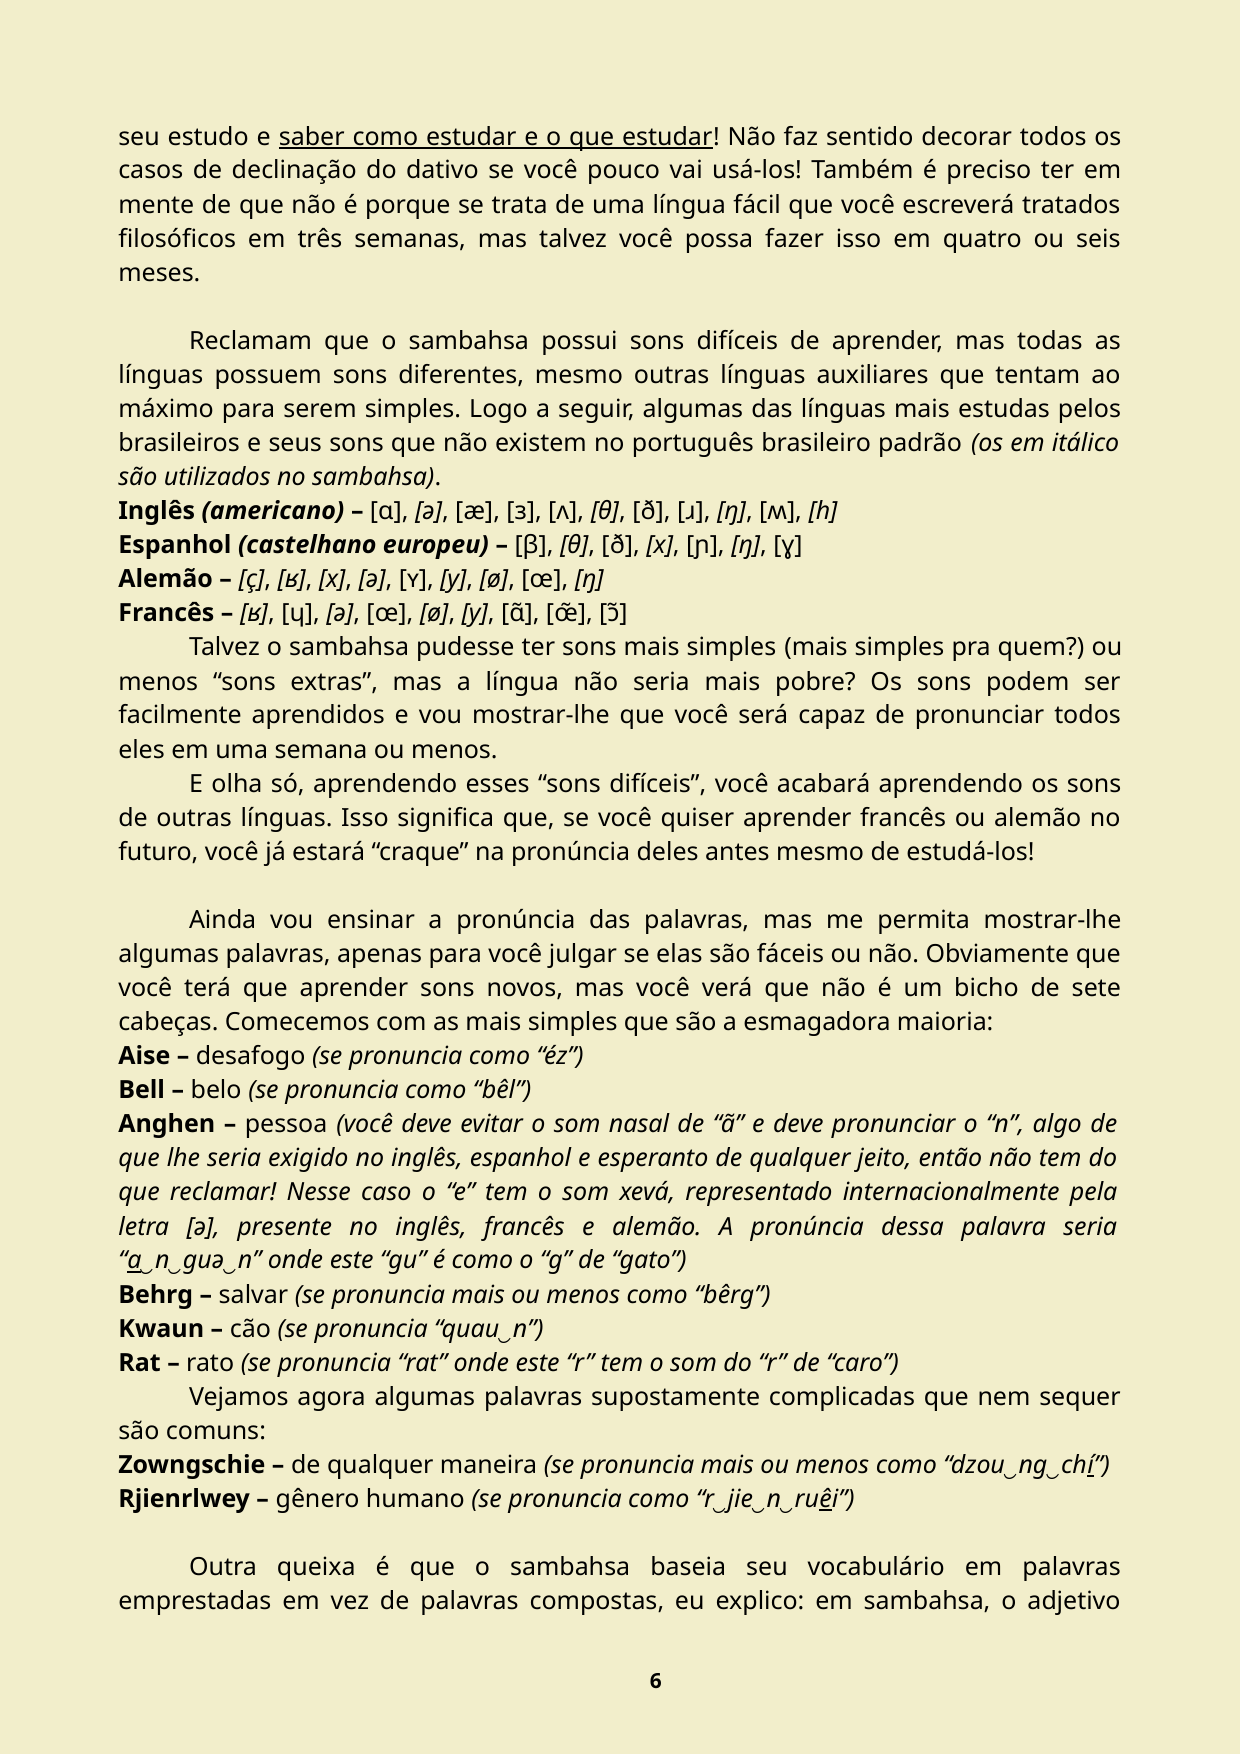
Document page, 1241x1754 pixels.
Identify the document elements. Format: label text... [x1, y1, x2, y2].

text Bell – belo (se pronuncia como “bêl”) [118, 1072, 1122, 1106]
text Francês – [ʁ], [ɥ], [ə], [œ], [ø], [y], [ɑ̃], [œ̃], [ɔ̃] [118, 595, 1122, 629]
text Vejamos agora algumas palavras supostamente complicadas que nem sequer são comuns: [118, 1378, 1122, 1447]
text Ainda vou ensinar a pronúncia das palavras, mas me permita mostrar-lhe algumas palavras, apenas para você julgar se elas são fáceis ou não. Obviamente que você terá que aprender sons novos, mas você verá que não é um bicho de sete cabeças. Comecemos com as mais simples que são a esmagadora maioria: [118, 902, 1122, 1038]
text Talvez o sambahsa pudesse ter sons mais simples (mais simples pra quem?) ou menos “sons extras”, mas a língua não seria mais pobre? Os sons podem ser facilmente aprendidos e vou mostrar-lhe que você será capaz de pronunciar todos eles em uma semana ou menos. [118, 629, 1122, 765]
text Behrg – salvar (se pronuncia mais ou menos como “bêrg”) [118, 1276, 1122, 1310]
text Inglês (americano) – [ɑ], [ə], [æ], [ɜ], [ʌ], [θ], [ð], [ɹ], [ŋ], [ʍ], [h] [118, 493, 1122, 527]
text Espanhol (castelhano europeu) – [β], [θ], [ð], [x], [ɲ], [ŋ], [ɣ] [118, 527, 1122, 561]
text Aise – desafogo (se pronuncia como “éz”) [118, 1038, 1122, 1072]
text Zowngschie – de qualquer maneira (se pronuncia mais ou menos como “dzou‿ng‿chí”) [118, 1447, 1122, 1481]
text Rat – rato (se pronuncia “rat” onde este “r” tem o som do “r” de “caro”) [118, 1344, 1122, 1378]
text Rjienrlwey – gênero humano (se pronuncia como “r‿jie‿n‿ruêi”) [118, 1481, 1122, 1515]
text Anghen – pessoa (você deve evitar o som nasal de “ã” e deve pronunciar o “n”, algo de que lhe seria exigido no inglês, espanhol e esperanto de qualquer jeito, então não tem do que reclamar! Nesse caso o “e” tem o som xevá, representado internacionalmente pela letra [ə], presente no inglês, francês e alemão. A pronúncia dessa palavra seria “a‿n‿guə‿n” onde este “gu” é como o “g” de “gato”) [118, 1106, 1122, 1276]
text Outra queixa é que o sambahsa baseia seu vocabulário em palavras emprestadas em vez de palavras compostas, eu explico: em sambahsa, o adjetivo [118, 1549, 1122, 1617]
text Alemão – [ç], [ʁ], [x], [ə], [ʏ], [y], [ø], [œ], [ŋ] [118, 561, 1122, 595]
text Kwaun – cão (se pronuncia “quau‿n”) [118, 1310, 1122, 1344]
text E olha só, aprendendo esses “sons difíceis”, você acabará aprendendo os sons de outras línguas. Isso significa que, se você quiser aprender francês ou alemão no futuro, você já estará “craque” na pronúncia deles antes mesmo de estudá-los! [118, 765, 1122, 867]
text Reclamam que o sambahsa possui sons difíceis de aprender, mas todas as línguas possuem sons diferentes, mesmo outras línguas auxiliares que tentam ao máximo para serem simples. Logo a seguir, algumas das línguas mais estudas pelos brasileiros e seus sons que não existem no português brasileiro padrão (os em itálico são utilizados no sambahsa). [118, 322, 1122, 493]
text seu estudo e saber como estudar e o que estudar! Não faz sentido decorar todos os casos de declinação do dativo se você pouco vai usá-los! Também é preciso ter em mente de que não é porque se trata de uma língua fácil que você escreverá tratados filosóficos em três semanas, mas talvez você possa fazer isso em quatro ou seis meses. [118, 118, 1122, 288]
